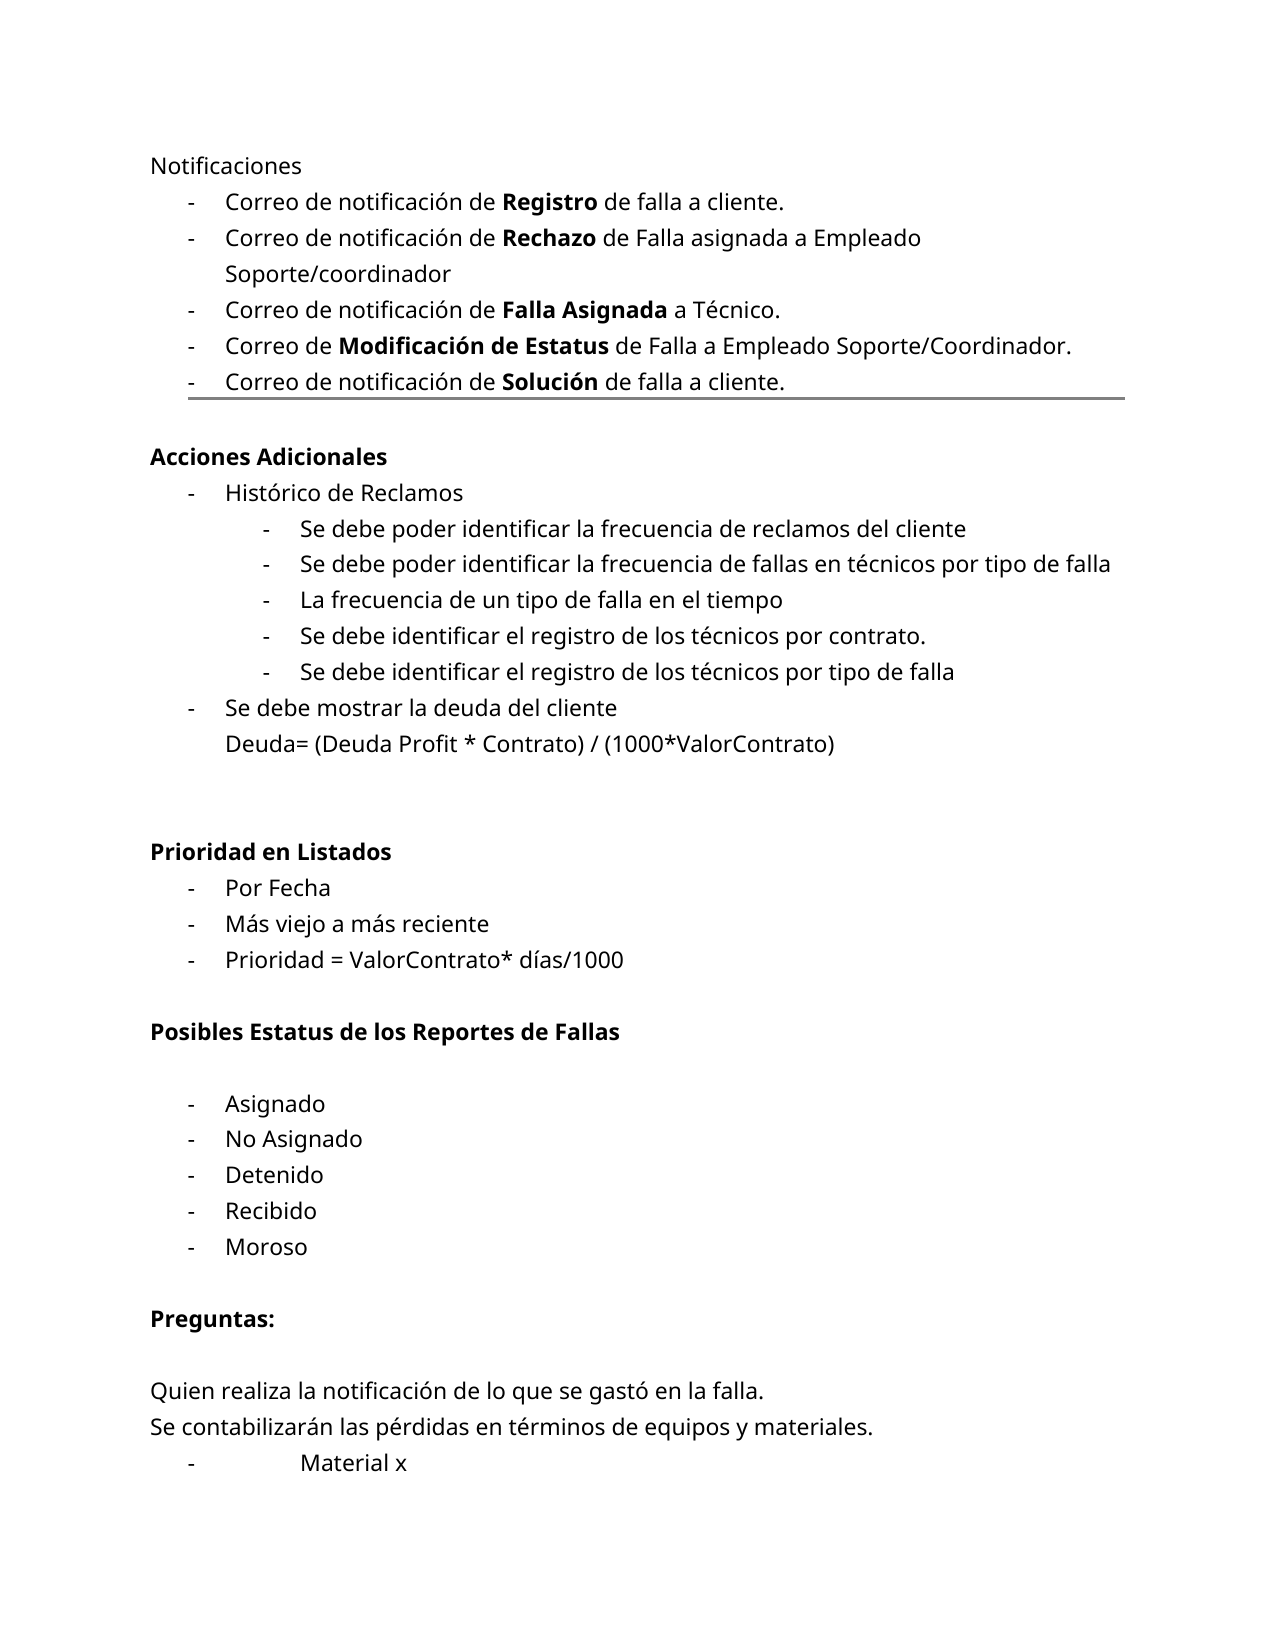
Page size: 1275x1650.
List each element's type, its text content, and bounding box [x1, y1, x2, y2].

list Más viejo a más reciente [187, 908, 1125, 939]
list Se debe identificar el registro de los técnicos por tipo de falla [262, 656, 1125, 687]
list Se debe poder identificar la frecuencia de fallas en técnicos por tipo de falla [262, 548, 1125, 580]
list Correo de notificación de Rechazo de Falla asignada a Empleado Soporte/coordinador [187, 222, 1125, 289]
list Se debe identificar el registro de los técnicos por contrato. [262, 620, 1125, 652]
list Histórico de Reclamos [187, 477, 1125, 508]
text Prioridad en Listados [150, 836, 1125, 867]
list Por Fecha [187, 872, 1125, 903]
text Notificaciones [150, 150, 1125, 181]
list Detenido [187, 1159, 1125, 1191]
list Correo de notificación de Falla Asignada a Técnico. [187, 294, 1125, 325]
text Deuda= (Deuda Profit * Contrato) / (1000*ValorContrato) [225, 728, 1125, 759]
list Se debe poder identificar la frecuencia de reclamos del cliente [262, 512, 1125, 544]
list Se debe mostrar la deuda del cliente [187, 692, 1125, 723]
list No Asignado [187, 1123, 1125, 1155]
list Correo de Modificación de Estatus de Falla a Empleado Soporte/Coordinador. [187, 330, 1125, 361]
list Recibido [187, 1195, 1125, 1227]
text Preguntas: [150, 1303, 1125, 1334]
list Asignado [187, 1087, 1125, 1119]
text Se contabilizarán las pérdidas en términos de equipos y materiales. [150, 1411, 1125, 1442]
list Prioridad = ValorContrato* días/1000 [187, 944, 1125, 975]
list Correo de notificación de Solución de falla a cliente. [187, 366, 1125, 400]
list Material x [187, 1447, 1125, 1478]
list Moroso [187, 1231, 1125, 1262]
text Quien realiza la notificación de lo que se gastó en la falla. [150, 1375, 1125, 1406]
text Posibles Estatus de los Reportes de Fallas [150, 1016, 1125, 1047]
list La frecuencia de un tipo de falla en el tiempo [262, 584, 1125, 616]
text Acciones Adicionales [150, 441, 1125, 472]
list Correo de notificación de Registro de falla a cliente. [187, 186, 1125, 217]
